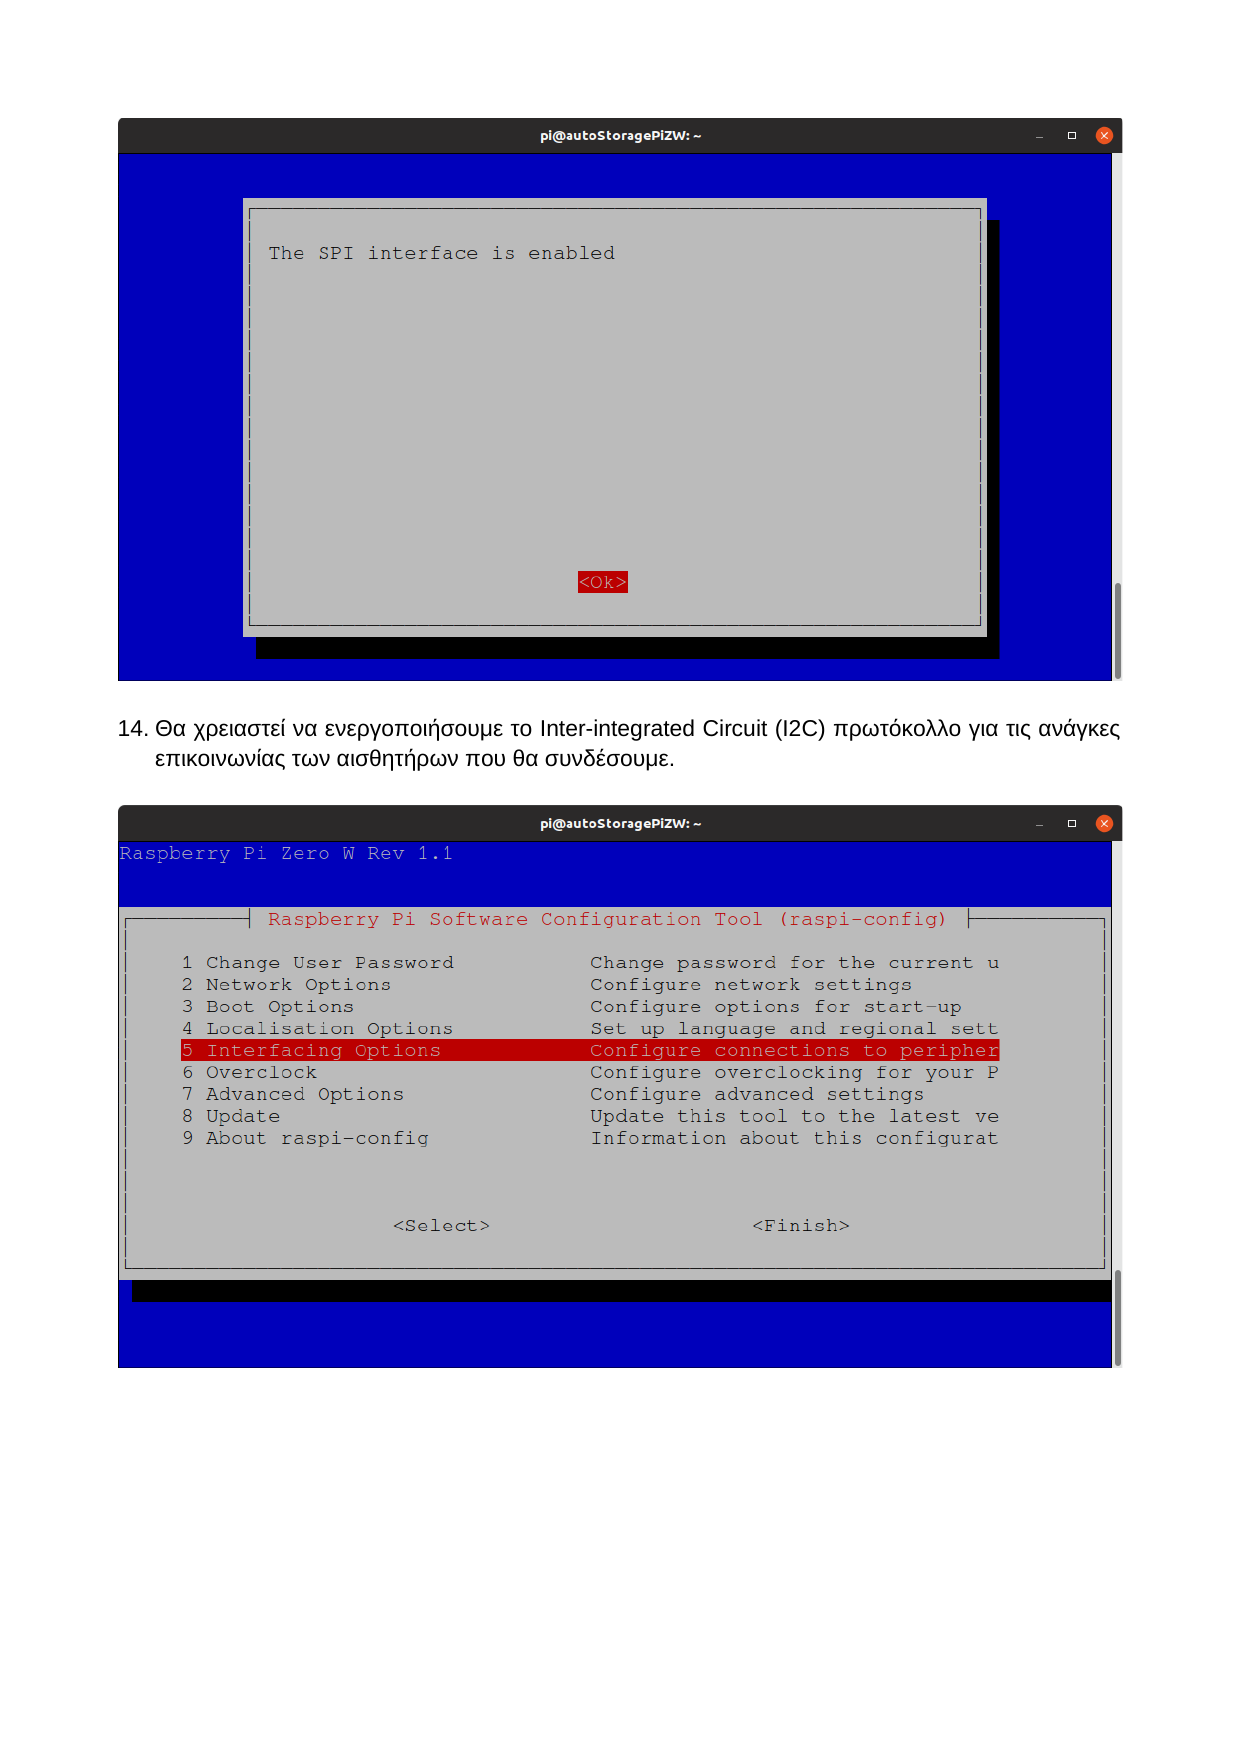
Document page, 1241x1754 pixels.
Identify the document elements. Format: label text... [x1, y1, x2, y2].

picture [118, 805, 1123, 1368]
list Θα χρειαστεί να ενεργοποιήσουμε το Inter-integrated Circuit (I2C) πρωτόκολλο για τις ανάγκες επικοινωνίας των αισθητήρων που θα συνδέσουμε. [117, 714, 1122, 771]
picture [118, 118, 1123, 681]
